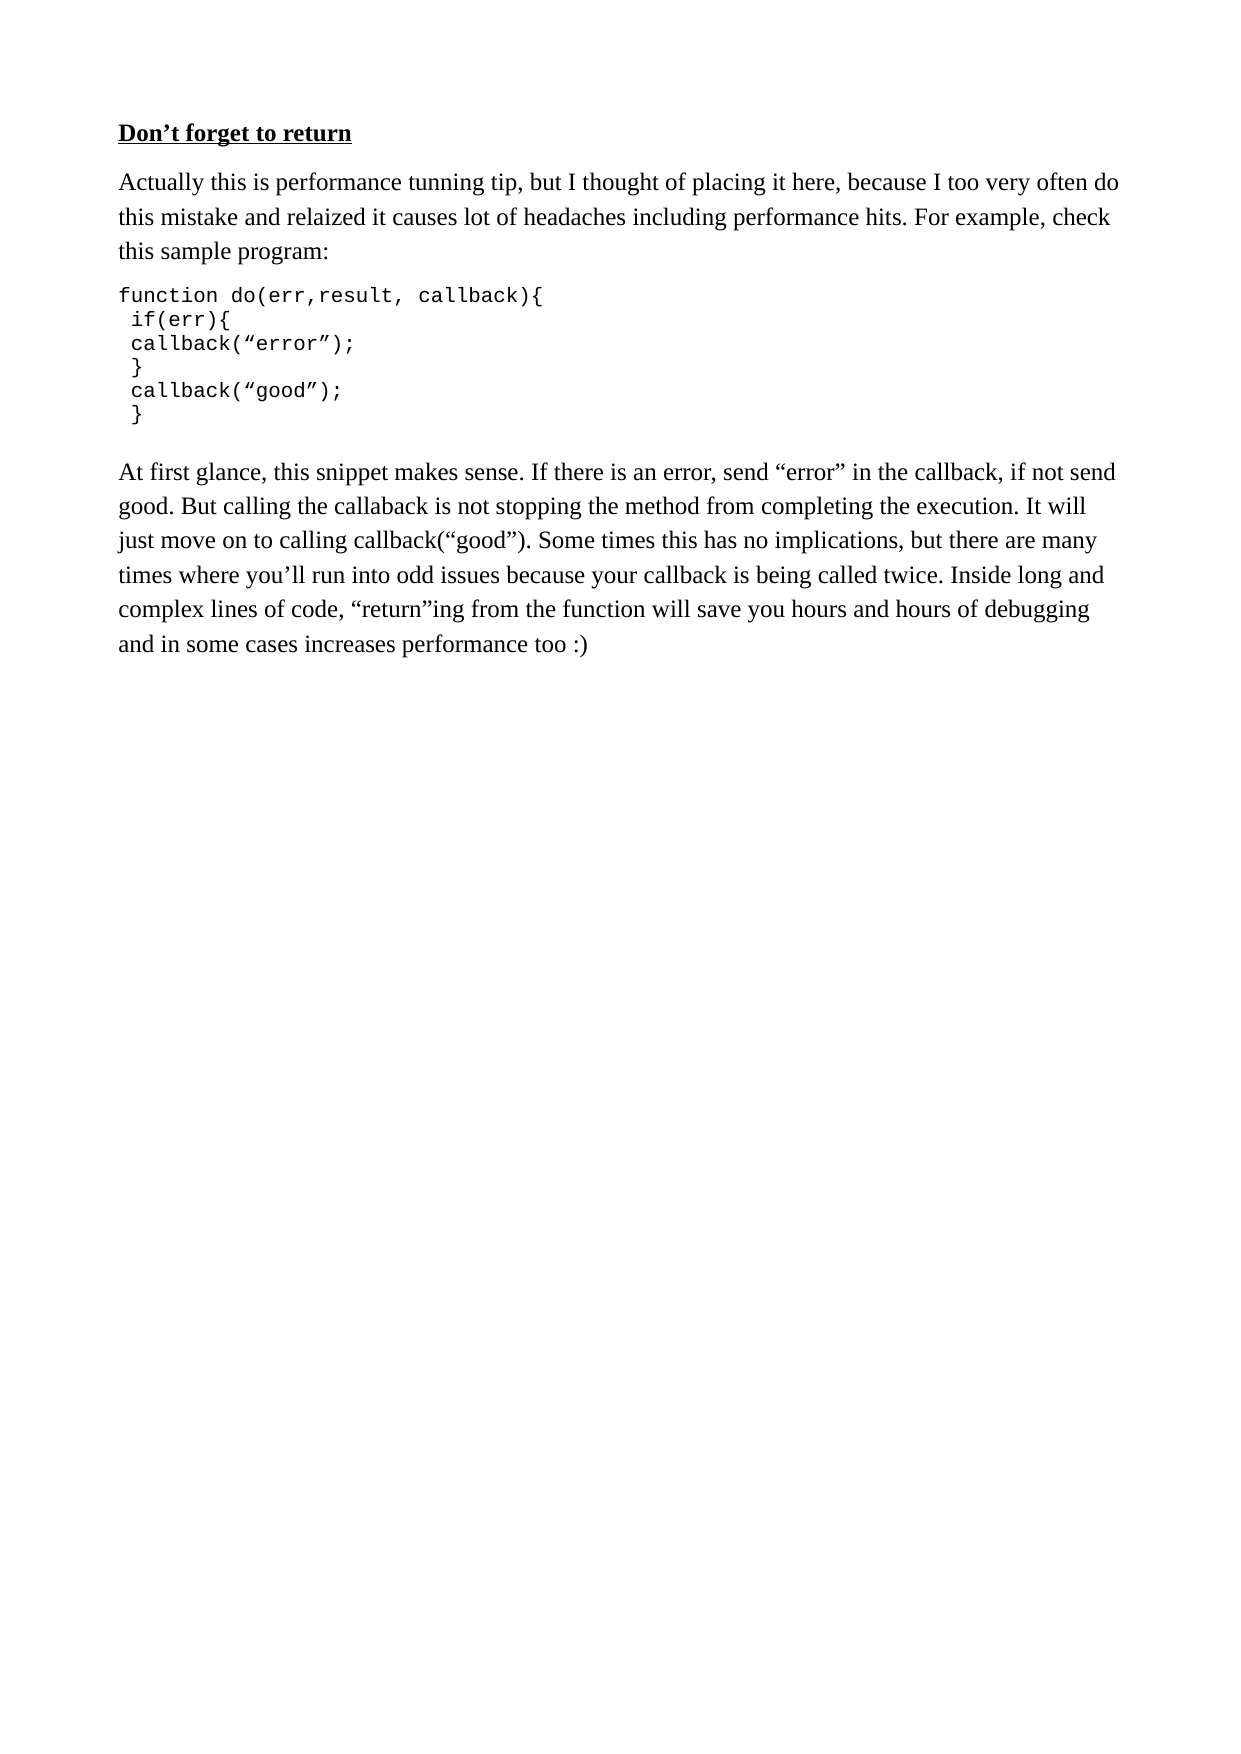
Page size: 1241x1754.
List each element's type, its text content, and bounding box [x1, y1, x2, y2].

text } [118, 356, 1122, 380]
text } [118, 403, 1122, 427]
text callback(“good”); [118, 380, 1122, 403]
text function do(err,result, callback){ [118, 285, 1122, 309]
text if(err){ [118, 309, 1122, 332]
text Don’t forget to return [118, 118, 1122, 147]
text Actually this is performance tunning tip, but I thought of placing it here, because I too very often do this mistake and relaized it causes lot of headaches including performance hits. For example, check this sample program: [118, 167, 1122, 265]
text At first glance, this snippet makes sense. If there is an error, send “error” in the callback, if not send good. But calling the callaback is not stopping the method from completing the execution. It will just move on to calling callback(“good”). Some times this has no implications, but there are many times where you’ll run into odd issues because your callback is being called twice. Inside long and complex lines of code, “return”ing from the function will save you hours and hours of debugging and in some cases increases performance too :) [118, 457, 1122, 658]
text callback(“error”); [118, 332, 1122, 356]
